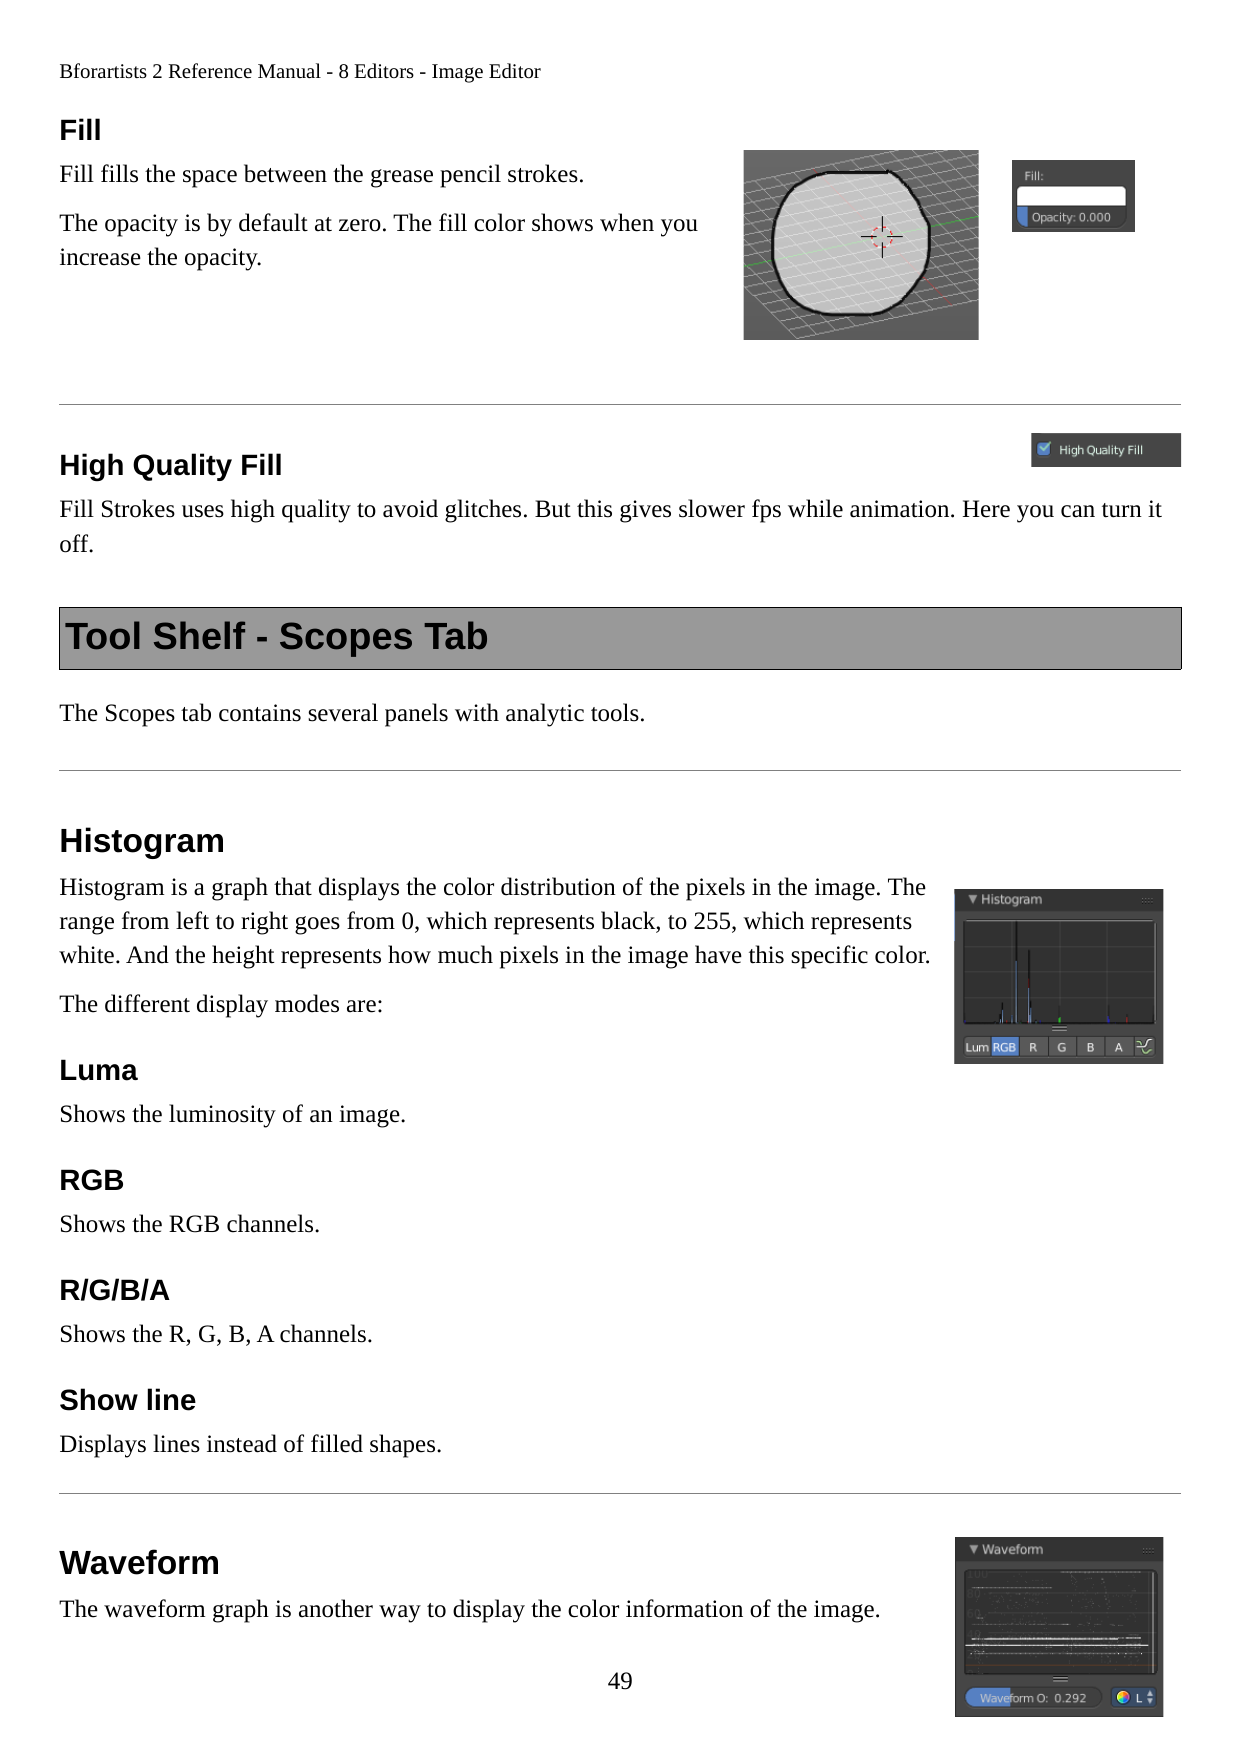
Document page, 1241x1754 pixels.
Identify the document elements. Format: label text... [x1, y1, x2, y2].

subtitle Waveform [59, 1543, 955, 1582]
picture [1012, 160, 1135, 232]
text Histogram is a graph that displays the color distribution of the pixels in the image. The range from left to right goes from 0, which represents black, to 255, which represents white. And the height represents how much pixels in the image have this specific color. [59, 872, 1181, 969]
text Shows the RGB channels. [59, 1209, 1181, 1238]
text [979, 159, 1181, 188]
picture [1031, 433, 1182, 467]
subtitle Histogram [59, 820, 1181, 859]
text [979, 208, 1181, 271]
subtitle Luma [59, 1053, 1181, 1087]
table_header Tool Shelf - Scopes Tab [60, 608, 1181, 669]
text The opacity is by default at zero. The fill color shows when you increase the opacity. [59, 208, 743, 271]
picture [743, 150, 979, 340]
text Shows the luminosity of an image. [59, 1099, 1181, 1128]
text The waveform graph is another way to display the color information of the image. [59, 1594, 955, 1623]
subtitle High Quality Fill [59, 448, 1181, 482]
text Fill Strokes uses high quality to avoid glitches. But this gives slower fps while animation. Here you can turn it off. [59, 494, 1181, 558]
subtitle Fill [59, 113, 1181, 146]
text Fill fills the space between the grease pencil strokes. [59, 159, 743, 188]
subtitle [1164, 1543, 1181, 1582]
picture [955, 1537, 1164, 1717]
text Shows the R, G, B, A channels. [59, 1319, 1181, 1348]
picture [954, 889, 1164, 1064]
subtitle R/G/B/A [59, 1273, 1181, 1307]
text The Scopes tab contains several panels with analytic tools. [59, 698, 1181, 727]
subtitle RGB [59, 1163, 1181, 1197]
subtitle Show line [59, 1383, 1181, 1417]
text The different display modes are: [59, 989, 954, 1018]
text Displays lines instead of filled shapes. [59, 1429, 1181, 1458]
